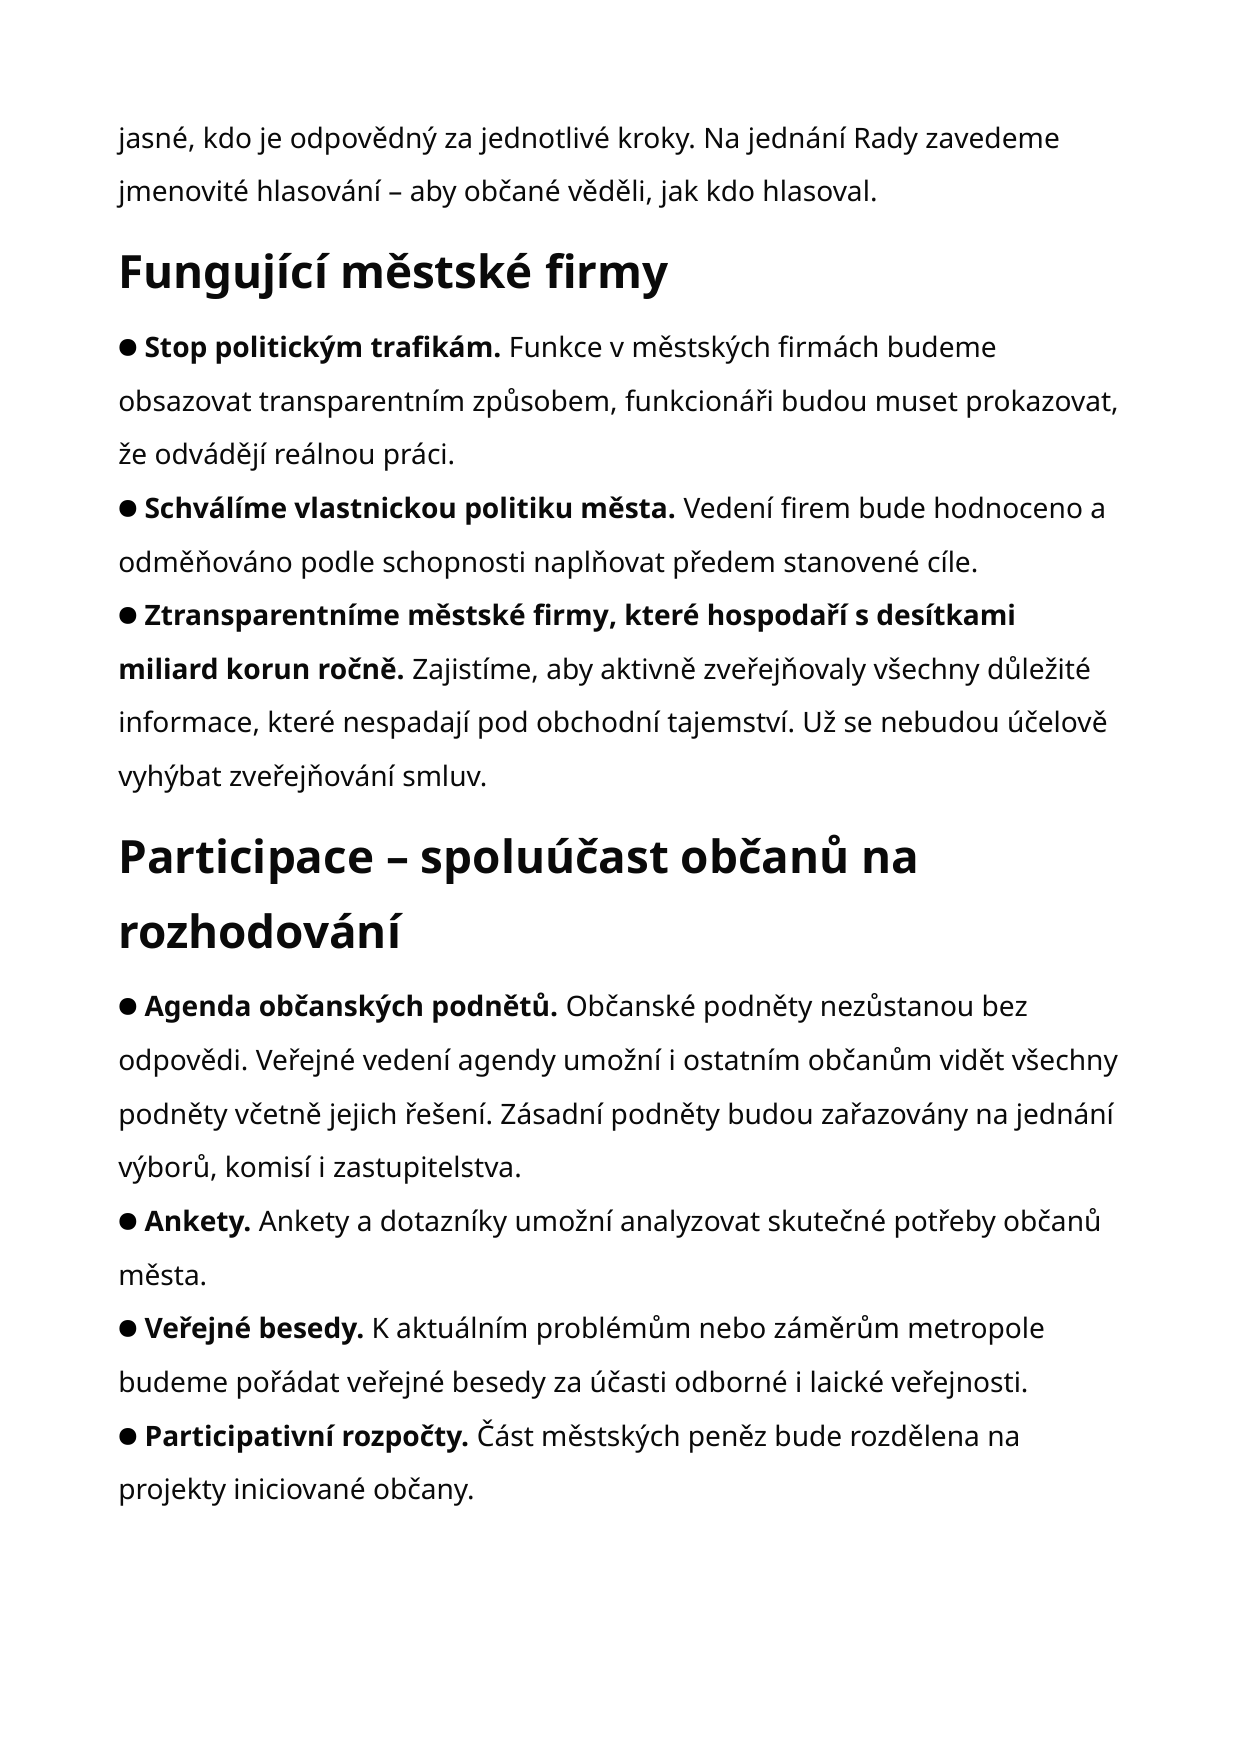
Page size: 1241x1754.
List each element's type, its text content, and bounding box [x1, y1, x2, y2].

list Veřejné besedy. K aktuálním problémům nebo záměrům metropole budeme pořádat veřejné besedy za účasti odborné i laické veřejnosti. [118, 1309, 1122, 1401]
subtitle Fungující městské firmy [118, 240, 1122, 302]
list jasné, kdo je odpovědný za jednotlivé kroky. Na jednání Rady zavedeme jmenovité hlasování – aby občané věděli, jak kdo hlasoval. [118, 118, 1122, 210]
list Participativní rozpočty. Část městských peněz bude rozdělena na projekty iniciované občany. [118, 1416, 1122, 1508]
list Agenda občanských podnětů. Občanské podněty nezůstanou bez odpovědi. Veřejné vedení agendy umožní i ostatním občanům vidět všechny podněty včetně jejich řešení. Zásadní podněty budou zařazovány na jednání výborů, komisí i zastupitelstva. [118, 987, 1122, 1186]
list Schválíme vlastnickou politiku města. Vedení firem bude hodnoceno a odměňováno podle schopnosti naplňovat předem stanovené cíle. [118, 488, 1122, 580]
subtitle Participace – spoluúčast občanů na rozhodování [118, 825, 1122, 962]
list Ankety. Ankety a dotazníky umožní analyzovat skutečné potřeby občanů města. [118, 1201, 1122, 1293]
list Ztransparentníme městské firmy​, které hospodaří s desítkami miliard korun ročně. Zajistíme, aby aktivně zveřejňovaly všechny důležité informace, které nespadají pod obchodní tajemství. Už se nebudou účelově vyhýbat zveřejňování smluv. [118, 596, 1122, 795]
list Stop politickým trafikám. Funkce v městských firmách budeme obsazovat transparentním způsobem, funkcionáři budou muset prokazovat, že odvádějí reálnou práci. [118, 327, 1122, 473]
